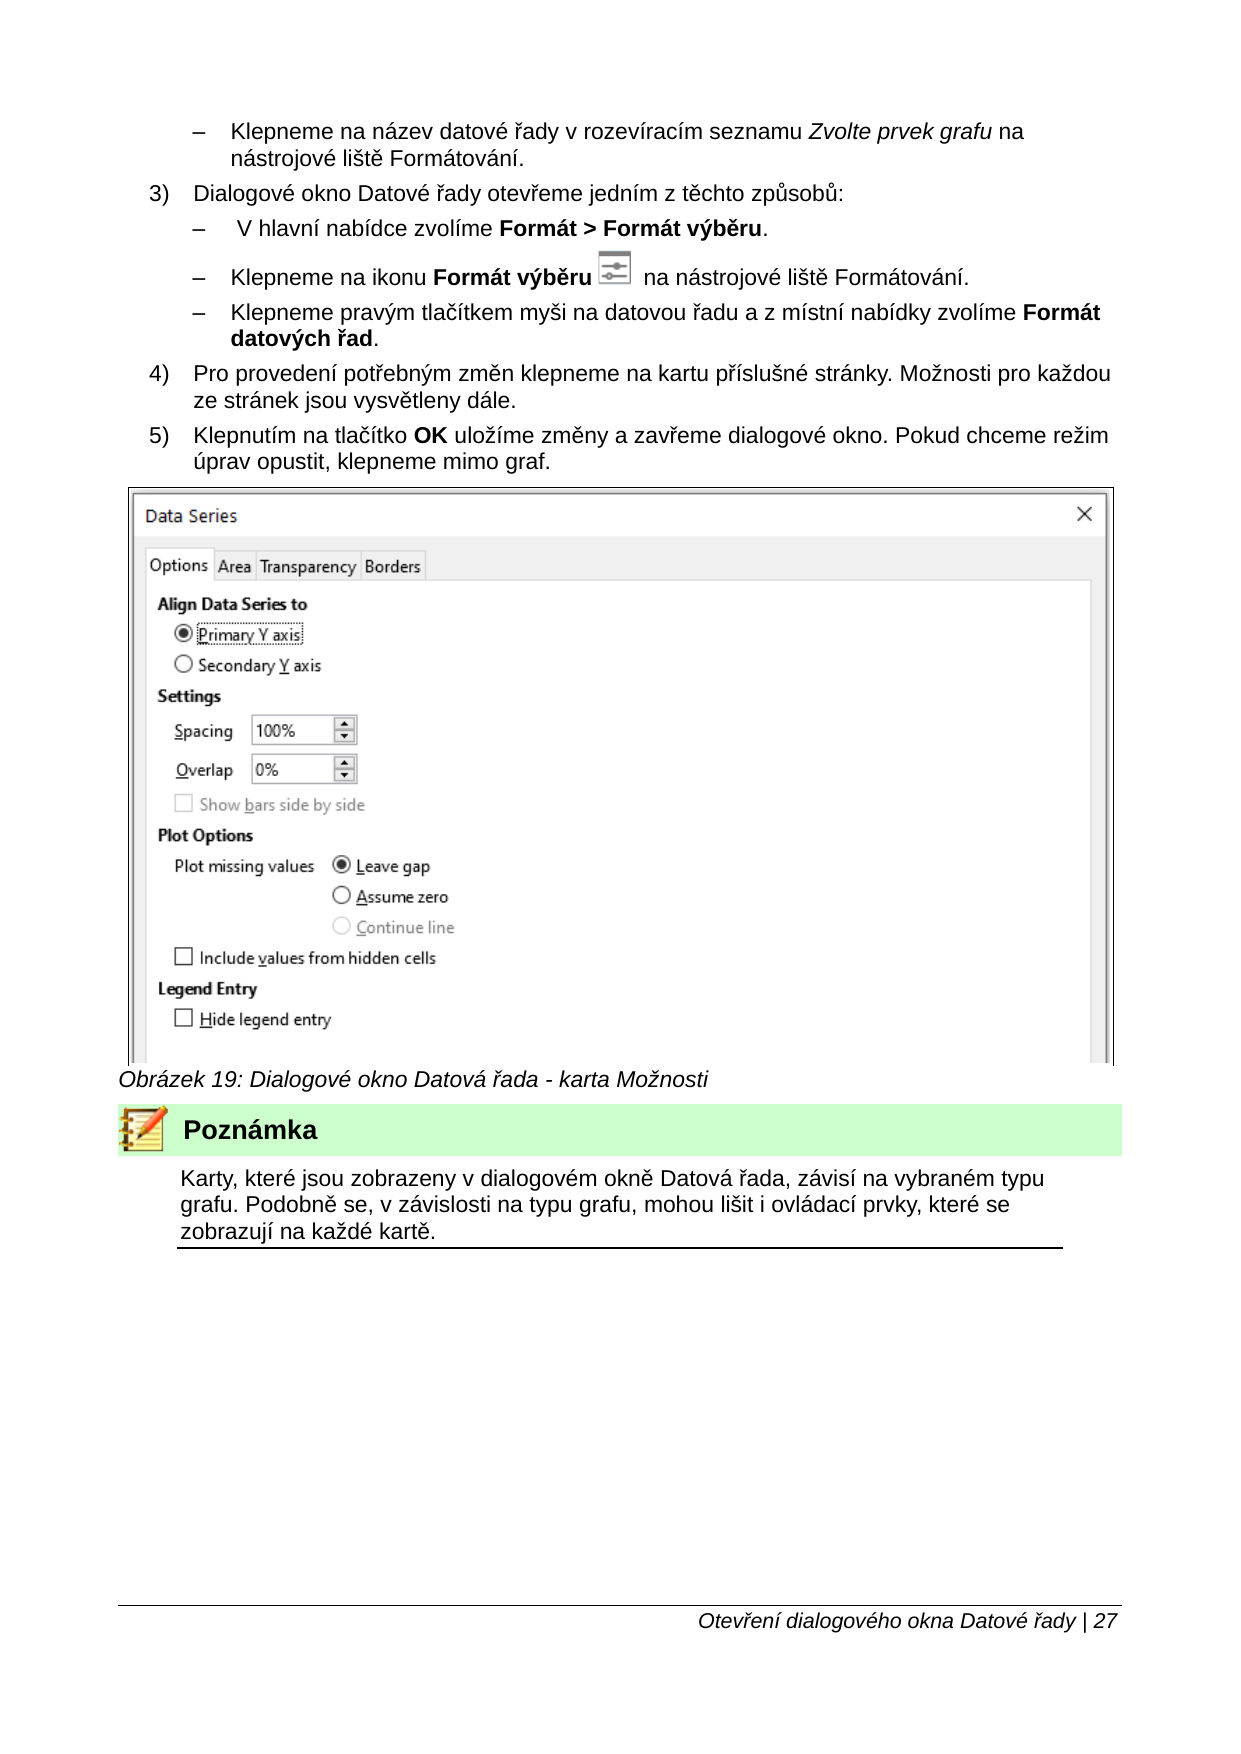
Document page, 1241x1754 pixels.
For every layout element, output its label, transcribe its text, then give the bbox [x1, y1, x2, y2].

list Klepnutím na tlačítko OK uložíme změny a zavřeme dialogové okno. Pokud chceme režim úprav opustit, klepneme mimo graf. [169, 422, 1122, 474]
list Dialogové okno Datové řady otevřeme jedním z těchto způsobů: [169, 180, 1122, 206]
subtitle Poznámka [118, 1104, 1122, 1156]
picture [130, 489, 1110, 1063]
text Obrázek 19: Dialogové okno Datová řada - karta Možnosti [118, 487, 1122, 1092]
list Klepneme na ikonu Formát výběru na nástrojové liště Formátování. [192, 250, 1122, 290]
list Klepneme pravým tlačítkem myši na datovou řadu a z místní nabídky zvolíme Formát datových řad. [192, 299, 1122, 351]
text Karty, které jsou zobrazeny v dialogovém okně Datová řada, závisí na vybraném typu grafu. Podobně se, v závislosti na typu grafu, mohou lišit i ovládací prvky, které se zobrazují na každé kartě. [177, 1162, 1063, 1247]
picture [598, 250, 631, 285]
list Klepneme na název datové řady v rozevíracím seznamu Zvolte prvek grafu na nástrojové liště Formátování. [192, 118, 1122, 171]
picture [119, 1104, 170, 1155]
list Pro provedení potřebným změn klepneme na kartu příslušné stránky. Možnosti pro každou ze stránek jsou vysvětleny dále. [169, 360, 1122, 413]
list V hlavní nabídce zvolíme Formát > Formát výběru. [192, 215, 1122, 241]
